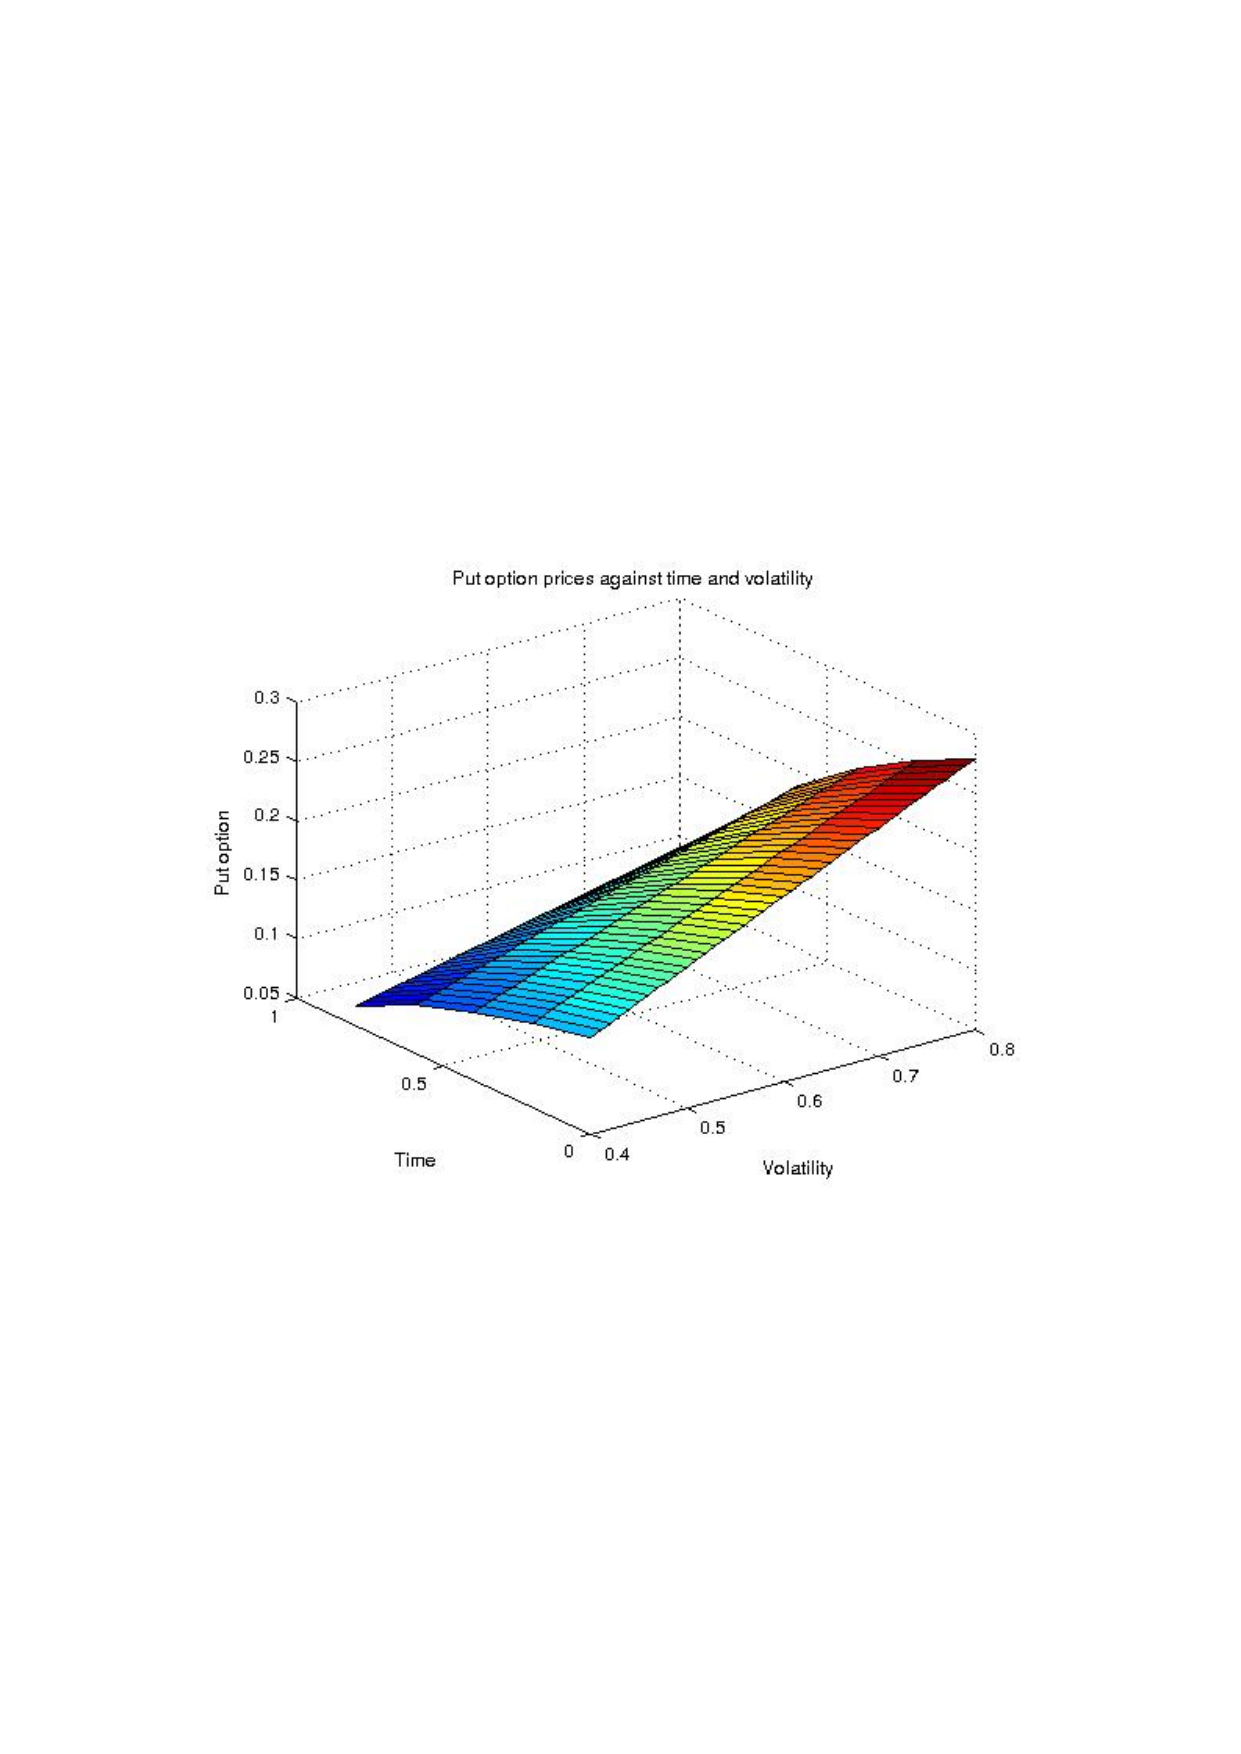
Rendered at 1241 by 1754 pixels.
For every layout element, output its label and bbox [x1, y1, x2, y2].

picture [182, 549, 1058, 1206]
